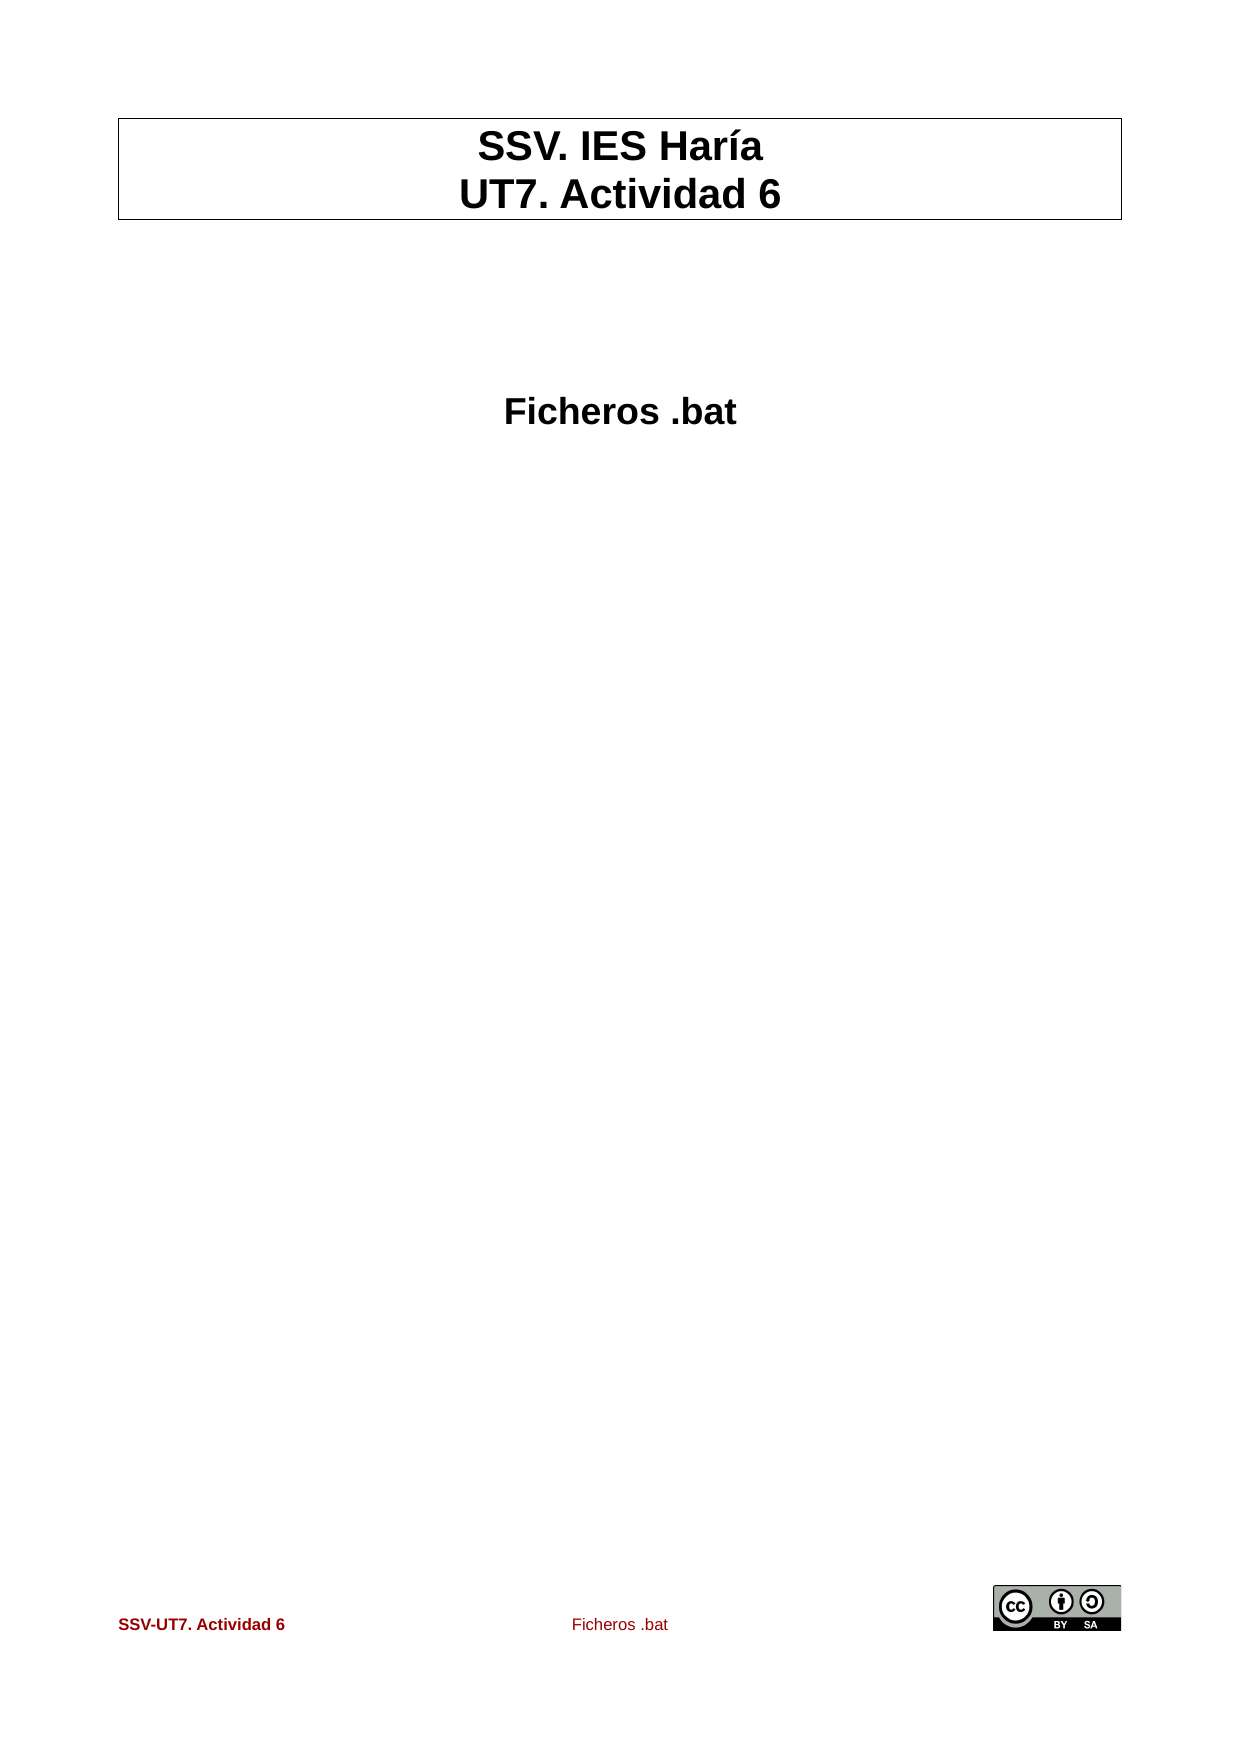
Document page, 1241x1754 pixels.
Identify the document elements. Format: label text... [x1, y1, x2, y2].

text SSV. IES Haría [119, 119, 1121, 166]
subtitle Ficheros .bat [118, 389, 1122, 432]
picture [993, 1585, 1122, 1631]
text UT7. Actividad 6 [119, 166, 1121, 219]
